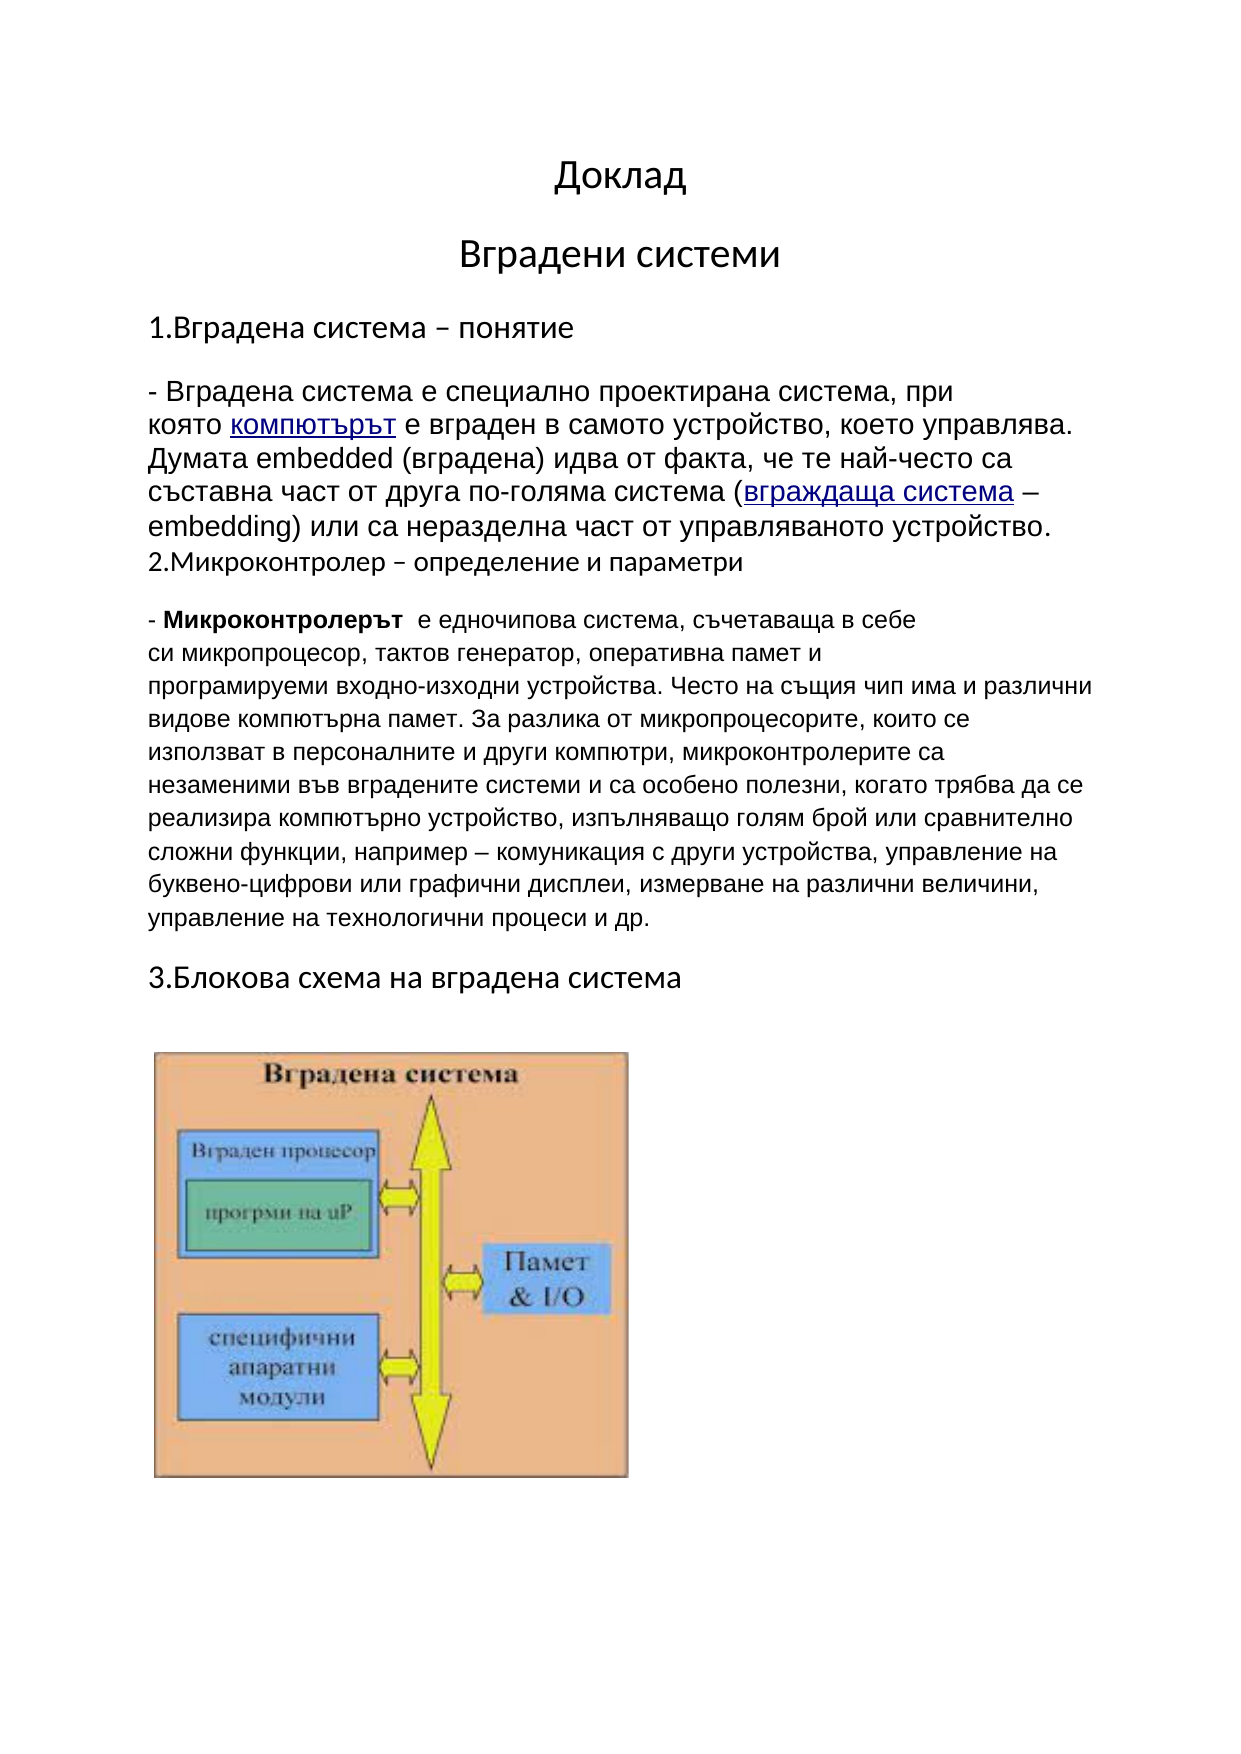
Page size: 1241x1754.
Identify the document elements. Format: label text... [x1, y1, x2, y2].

text 1.Вградена система – понятие [148, 306, 1093, 347]
text Вградени системи [148, 227, 1093, 278]
text 3.Блокова схема на вградена система [148, 956, 1093, 997]
text 2.Микроконтролер – определение и параметри [148, 543, 1093, 579]
text - Вградена система е специално проектирана система, при която компютърът е вграден в самото устройство, което управлява. Думата embedded (вградена) идва от факта, че те най-често са съставна част от друга по-голяма система (вграждаща система – embedding) или са неразделна част от управляваното устройство. [148, 374, 1093, 543]
text - Микроконтролерът е едночипова система, съчетаваща в себе си микропроцесор, тактов генератор, оперативна памет и програмируеми входно-изходни устройства. Често на същия чип има и различни видове компютърна памет. За разлика от микропроцесорите, които се използват в персоналните и други компютри, микроконтролерите са незаменими във вградените системи и са особено полезни, когато трябва да се реализира компютърно устройство, изпълняващо голям брой или сравнително сложни функции, например – комуникация с други устройства, управление на буквено-цифрови или графични дисплеи, измерване на различни величини, управление на технологични процеси и др. [148, 605, 1093, 931]
text Доклад [148, 148, 1093, 198]
